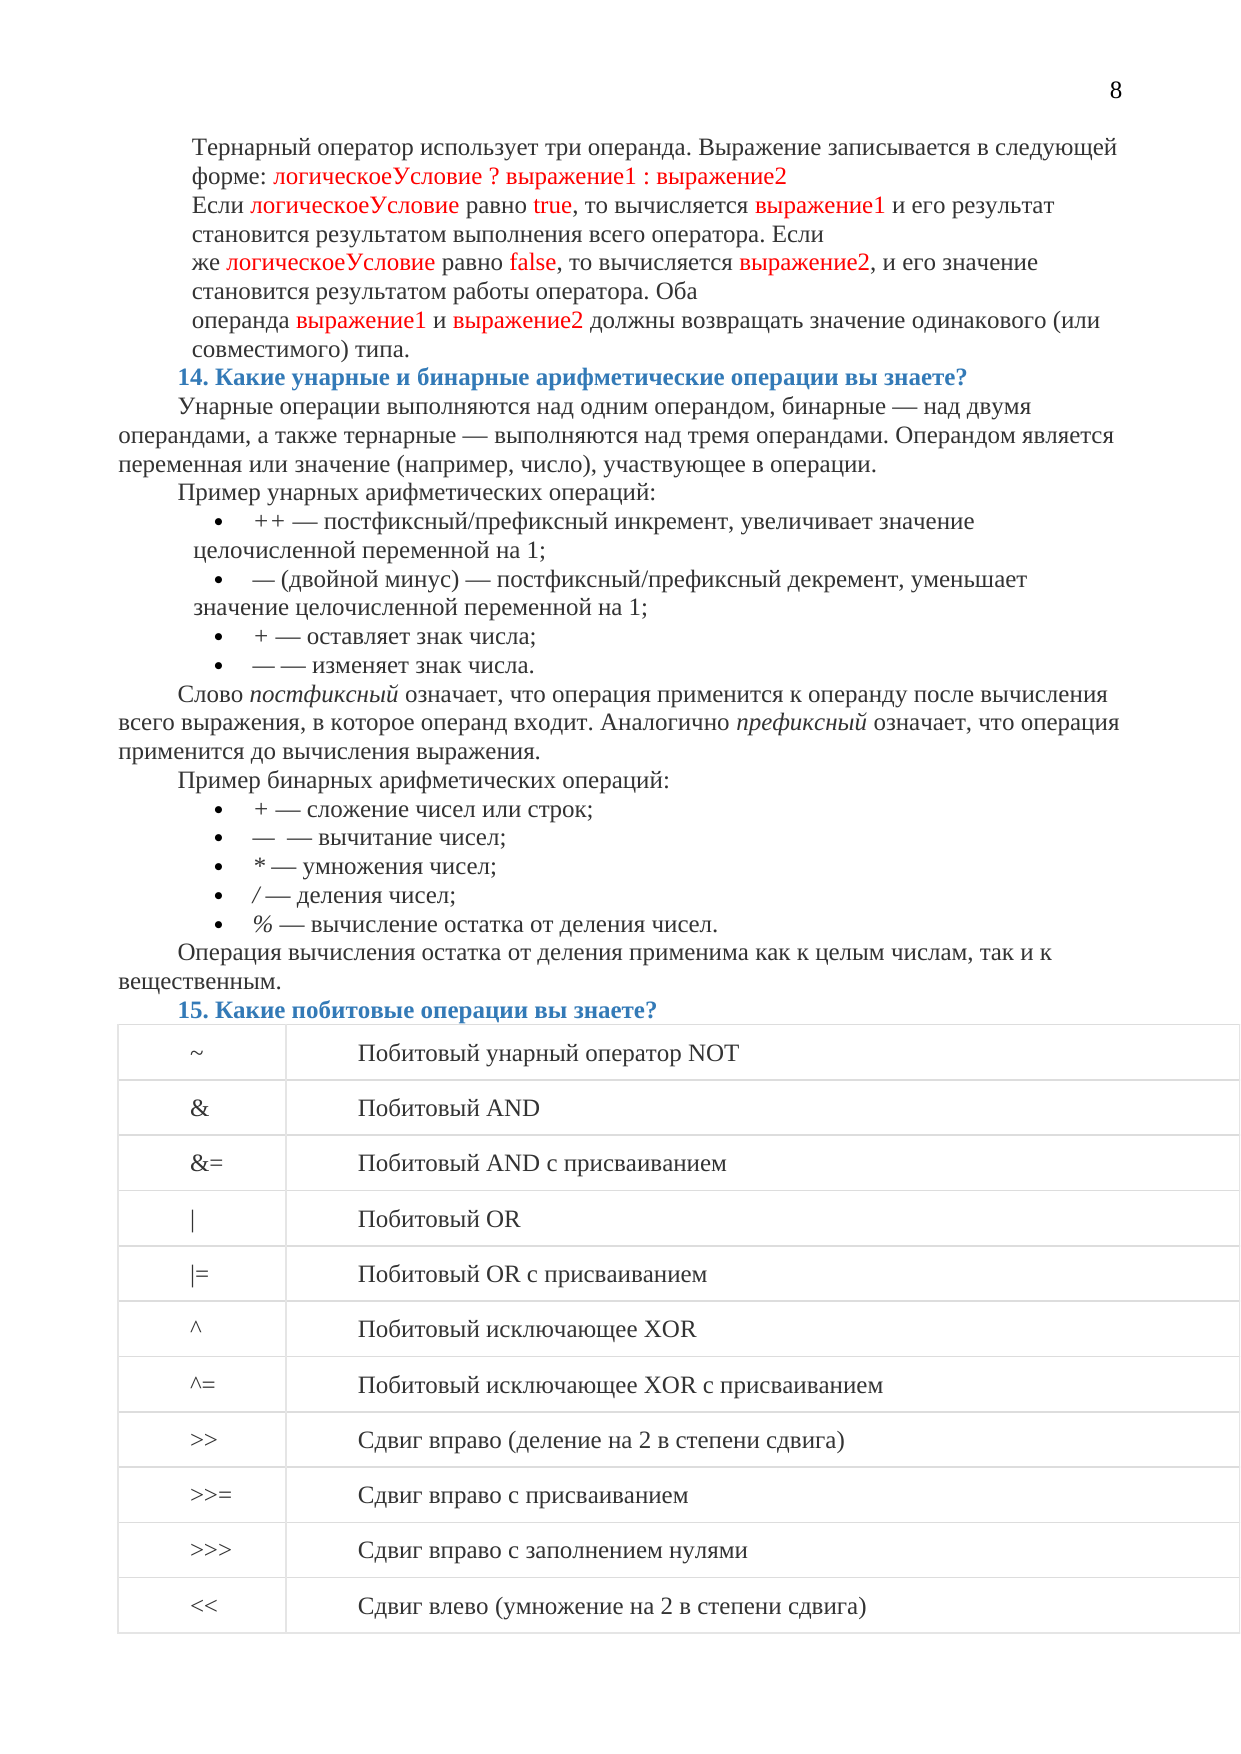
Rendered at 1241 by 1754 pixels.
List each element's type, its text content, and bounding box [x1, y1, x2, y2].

list ++ — постфиксный/префиксный инкремент, увеличивает значение целочисленной переменной на 1; [156, 506, 1122, 564]
table_cell Сдвиг влево (умножение на 2 в степени сдвига) [287, 1578, 1239, 1632]
table_cell Побитовый AND [287, 1081, 1239, 1134]
text 14. Какие унарные и бинарные арифметические операции вы знаете? [118, 362, 1122, 391]
list % — вычисление остатка от деления чисел. [156, 909, 1122, 937]
table_cell >>= [119, 1468, 285, 1522]
table_header Побитовый унарный оператор NOT [287, 1025, 1239, 1079]
table_cell &= [119, 1136, 285, 1190]
table_cell ^= [119, 1357, 285, 1411]
table_cell >> [119, 1413, 285, 1466]
text Слово постфиксный означает, что операция применится к операнду после вычисления всего выражения, в которое операнд входит. Аналогично префиксный означает, что операция применится до вычисления выражения. [118, 679, 1122, 765]
text Пример бинарных арифметических операций: [118, 765, 1122, 794]
text Унарные операции выполняются над одним операндом, бинарные — над двумя операндами, а также тернарные — выполняются над тремя операндами. Операндом является переменная или значение (например, число), участвующее в операции. [118, 391, 1122, 477]
table_cell | [119, 1191, 285, 1245]
table_cell Сдвиг вправо (деление на 2 в степени сдвига) [287, 1413, 1239, 1466]
list + — оставляет знак числа; [156, 621, 1122, 650]
table_cell << [119, 1578, 285, 1632]
table_cell & [119, 1081, 285, 1134]
text Тернарный оператор использует три операнда. Выражение записывается в следующей форме: логическоеУсловие ? выражение1 : выражение2 Если логическоеУсловие равно true, то вычисляется выражение1 и его результат становится результатом выполнения всего оператора. Если же логическоеУсловие равно false, то вычисляется выражение2, и его значение становится результатом работы оператора. Оба операнда выражение1 и выражение2 должны возвращать значение одинакового (или совместимого) типа. [192, 132, 1122, 362]
table_cell Сдвиг вправо с заполнением нулями [287, 1523, 1239, 1577]
text Пример унарных арифметических операций: [118, 477, 1122, 506]
list / — деления чисел; [156, 880, 1122, 909]
list + — сложение чисел или строк; [156, 794, 1122, 822]
table_cell Побитовый исключающее XOR с присваиванием [287, 1357, 1239, 1411]
table_cell Побитовый OR с присваиванием [287, 1247, 1239, 1300]
list — — вычитание чисел; [156, 822, 1122, 851]
table_cell |= [119, 1247, 285, 1300]
table_cell Побитовый AND с присваиванием [287, 1136, 1239, 1190]
table_cell ^ [119, 1302, 285, 1356]
table_cell >>> [119, 1523, 285, 1577]
list * — умножения чисел; [156, 851, 1122, 880]
text 15. Какие побитовые операции вы знаете? [118, 995, 1122, 1024]
table_header ~ [119, 1025, 285, 1079]
list — (двойной минус) — постфиксный/префиксный декремент, уменьшает значение целочисленной переменной на 1; [156, 564, 1122, 621]
table_cell Сдвиг вправо с присваиванием [287, 1468, 1239, 1522]
text Операция вычисления остатка от деления применима как к целым числам, так и к вещественным. [118, 937, 1122, 995]
table_cell Побитовый исключающее XOR [287, 1302, 1239, 1356]
list — — изменяет знак числа. [156, 650, 1122, 679]
table_cell Побитовый OR [287, 1191, 1239, 1245]
